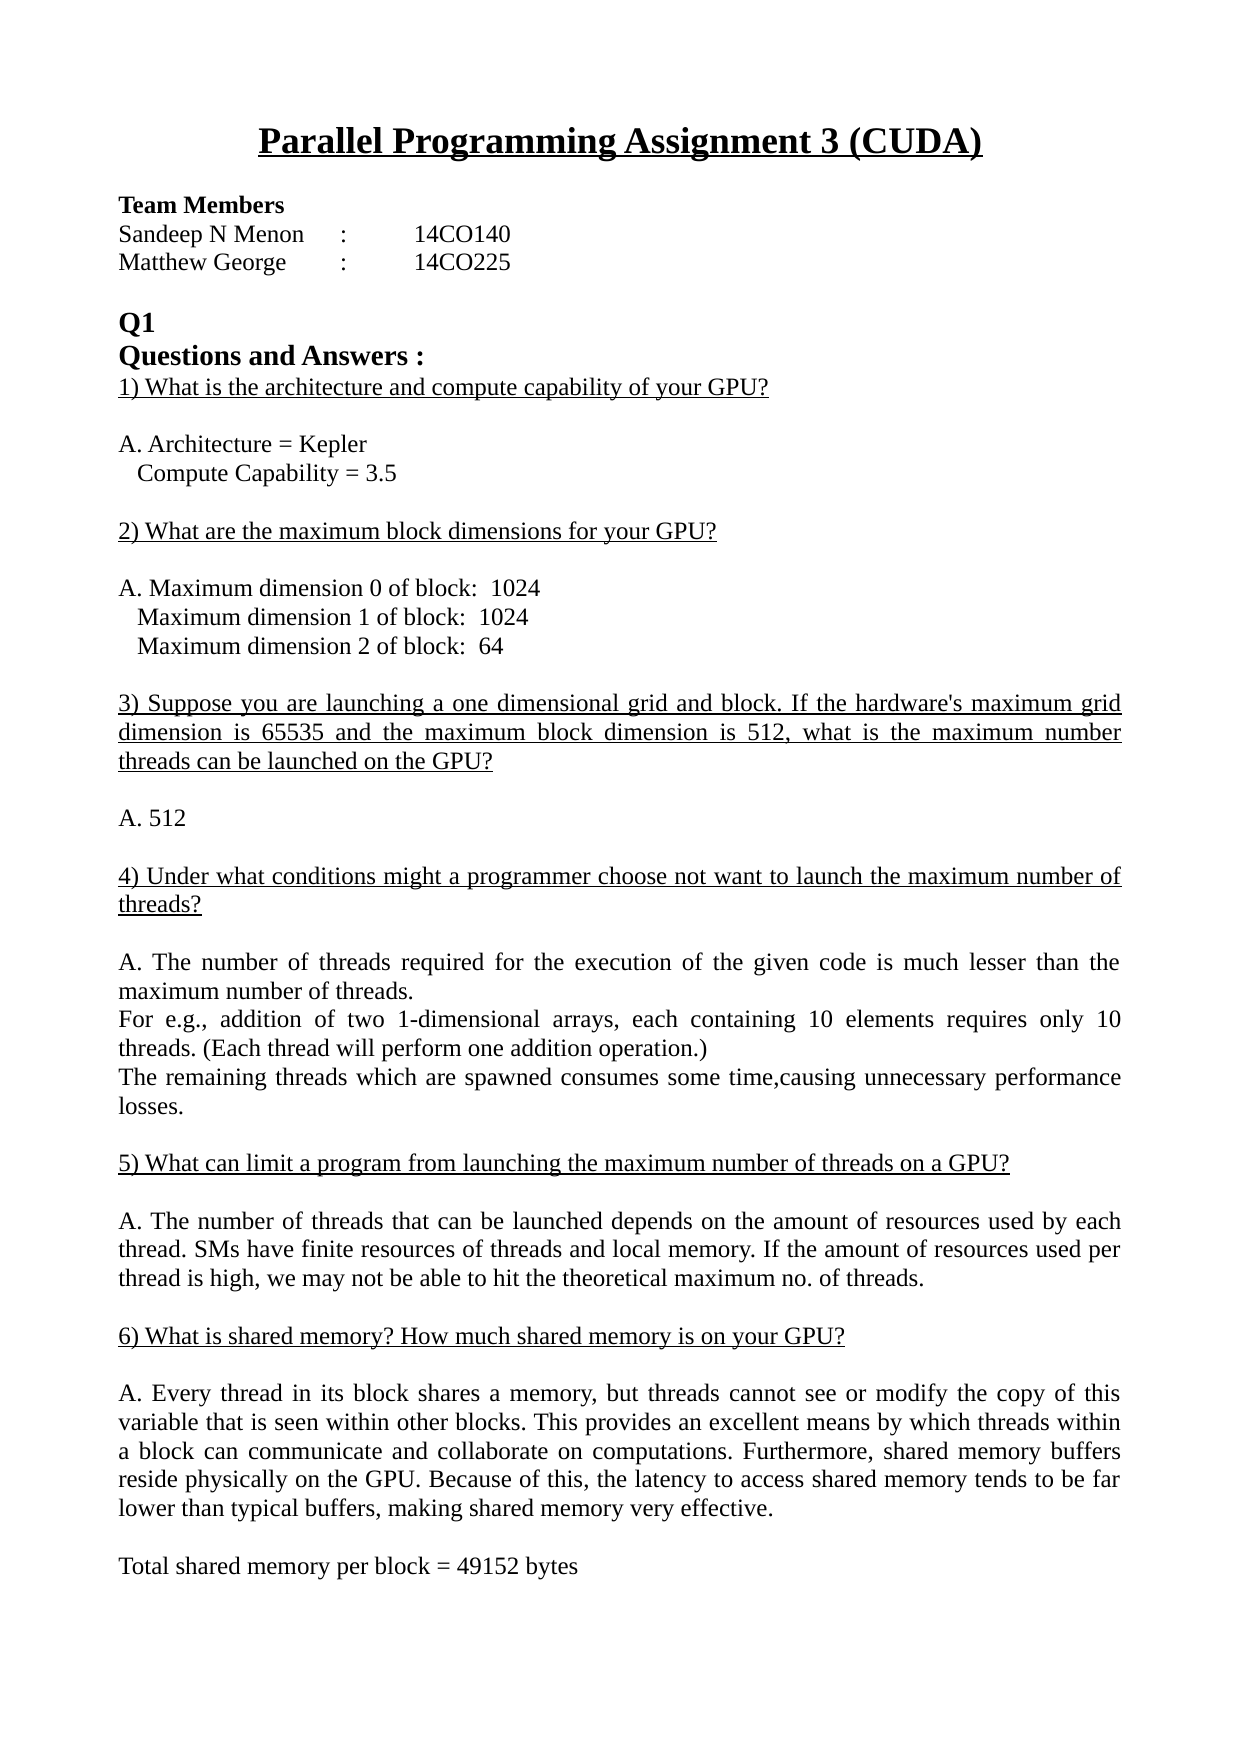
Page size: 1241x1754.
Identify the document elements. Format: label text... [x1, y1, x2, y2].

text A. Maximum dimension 0 of block: 1024 [118, 573, 1122, 602]
text A. Every thread in its block shares a memory, but threads cannot see or modify the copy of this variable that is seen within other blocks. This provides an excellent means by which threads within a block can communicate and collaborate on computations. Furthermore, shared memory buffers reside physically on the GPU. Because of this, the latency to access shared memory tends to be far lower than typical buffers, making shared memory very effective. [118, 1378, 1122, 1522]
text 4) Under what conditions might a programmer choose not want to launch the maximum number of [118, 861, 1122, 886]
text A. Architecture = Kepler [118, 429, 1122, 458]
text Maximum dimension 1 of block: 1024 [118, 602, 1122, 631]
text A. 512 [118, 803, 1122, 832]
text threads? [118, 887, 1122, 918]
text For e.g., addition of two 1-dimensional arrays, each containing 10 elements requires only 10 threads. (Each thread will perform one addition operation.) [118, 1004, 1122, 1062]
text 5) What can limit a program from launching the maximum number of threads on a GPU? [118, 1148, 1122, 1177]
text Parallel Programming Assignment 3 (CUDA) [118, 118, 1122, 161]
text threads can be launched on the GPU? [118, 743, 1122, 774]
text Matthew George : 14CO225 [118, 247, 1122, 276]
text A. The number of threads that can be launched depends on the amount of resources used by each thread. SMs have finite resources of threads and local memory. If the amount of resources used per thread is high, we may not be able to hit the theoretical maximum no. of threads. [118, 1206, 1122, 1292]
text 6) What is shared memory? How much shared memory is on your GPU? [118, 1321, 1122, 1349]
text 3) Suppose you are launching a one dimensional grid and block. If the hardware's maximum grid [118, 688, 1122, 713]
text Maximum dimension 2 of block: 64 [118, 631, 1122, 659]
text Total shared memory per block = 49152 bytes [118, 1551, 1122, 1579]
text Compute Capability = 3.5 [118, 458, 1122, 487]
text Sandeep N Menon : 14CO140 [118, 219, 1122, 247]
text Q1 [118, 305, 1122, 338]
text dimension is 65535 and the maximum block dimension is 512, what is the maximum number [118, 715, 1122, 742]
text 1) What is the architecture and compute capability of your GPU? [118, 372, 1122, 401]
text 2) What are the maximum block dimensions for your GPU? [118, 516, 1122, 544]
text The remaining threads which are spawned consumes some time,causing unnecessary performance losses. [118, 1062, 1122, 1119]
text Team Members [118, 190, 1122, 219]
text A. The number of threads required for the execution of the given code is much lesser than the maximum number of threads. [118, 947, 1122, 1004]
text Questions and Answers : [118, 338, 1122, 372]
